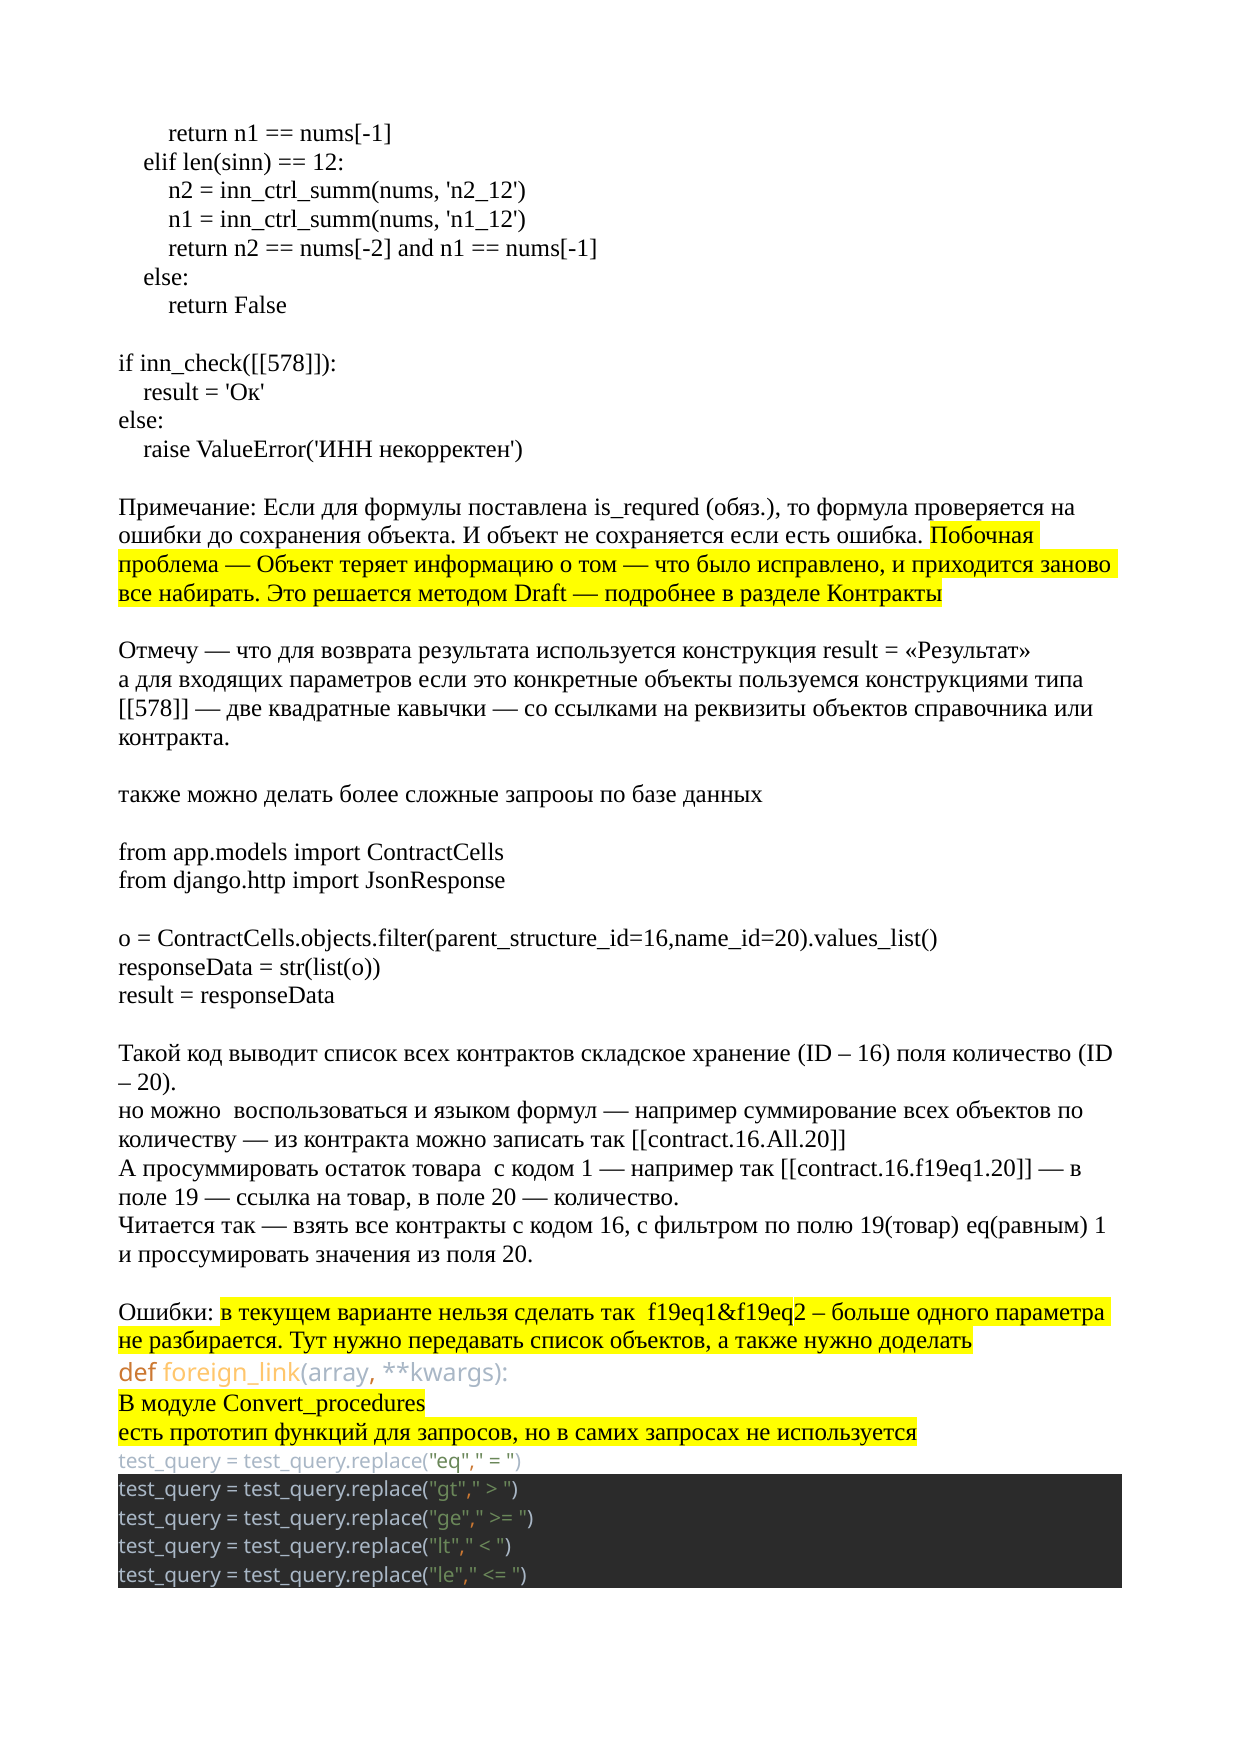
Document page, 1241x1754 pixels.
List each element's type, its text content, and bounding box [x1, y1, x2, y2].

text o = ContractCells.objects.filter(parent_structure_id=16,name_id=20).values_list() [118, 923, 1122, 952]
text return False [118, 291, 1122, 319]
text from django.http import JsonResponse [118, 866, 1122, 894]
text else: [118, 406, 1122, 434]
text Примечание: Если для формулы поставлена is_requred (обяз.), то формула проверяется на ошибки до сохранения объекта. И объект не сохраняется если есть ошибка. Побочная проблема — Объект теряет информацию о том — что было исправлено, и приходится заново все набирать. Это решается методом Draft — подробнее в разделе Контракты [118, 492, 1122, 607]
text Отмечу — что для возврата результата используется конструкция result = «Результат» [118, 636, 1122, 664]
text Читается так — взять все контракты с кодом 16, с фильтром по полю 19(товар) eq(равным) 1 и проссумировать значения из поля 20. [118, 1211, 1122, 1268]
text else: [118, 262, 1122, 291]
text но можно воспользоваться и языком формул — например суммирование всех объектов по количеству — из контракта можно записать так [[contract.16.All.20]] [118, 1096, 1122, 1153]
text from app.models import ContractCells [118, 837, 1122, 866]
text test_query = test_query.replace("ge"," >= ") [118, 1503, 1122, 1531]
text responseData = str(list(o)) [118, 952, 1122, 981]
text Такой код выводит список всех контрактов складское хранение (ID – 16) поля количество (ID – 20). [118, 1038, 1122, 1096]
text raise ValueError('ИНН некорректен') [118, 434, 1122, 463]
text а для входящих параметров если это конкретные объекты пользуемся конструкциями типа [[578]] — две квадратные кавычки — со ссылками на реквизиты объектов справочника или контракта. [118, 664, 1122, 751]
text есть прототип функций для запросов, но в самих запросах не используется [118, 1417, 1122, 1446]
text n2 = inn_ctrl_summ(nums, 'n2_12') [118, 176, 1122, 204]
text А просуммировать остаток товара с кодом 1 — например так [[contract.16.f19eq1.20]] — в поле 19 — ссылка на товар, в поле 20 — количество. [118, 1153, 1122, 1211]
text result = 'Ок' [118, 377, 1122, 406]
text elif len(sinn) == 12: [118, 147, 1122, 176]
text также можно делать более сложные запрооы по базе данных [118, 779, 1122, 808]
text if inn_check([[578]]): [118, 348, 1122, 377]
text return n2 == nums[-2] and n1 == nums[-1] [118, 233, 1122, 262]
text В модуле Convert_procedures [118, 1388, 1122, 1417]
text test_query = test_query.replace("le"," <= ") [118, 1560, 1122, 1588]
text def foreign_link(array, **kwargs): [118, 1354, 1122, 1388]
text Ошибки: в текущем варианте нельзя сделать так f19eq1&f19eq2 – больше одного параметра не разбирается. Тут нужно передавать список объектов, а также нужно доделать [118, 1297, 1122, 1354]
text test_query = test_query.replace("gt"," > ") [118, 1474, 1122, 1503]
text result = responseData [118, 981, 1122, 1009]
text return n1 == nums[-1] [118, 118, 1122, 147]
text test_query = test_query.replace("lt"," < ") [118, 1531, 1122, 1560]
text n1 = inn_ctrl_summ(nums, 'n1_12') [118, 204, 1122, 233]
text test_query = test_query.replace("eq"," = ") [118, 1446, 1122, 1474]
